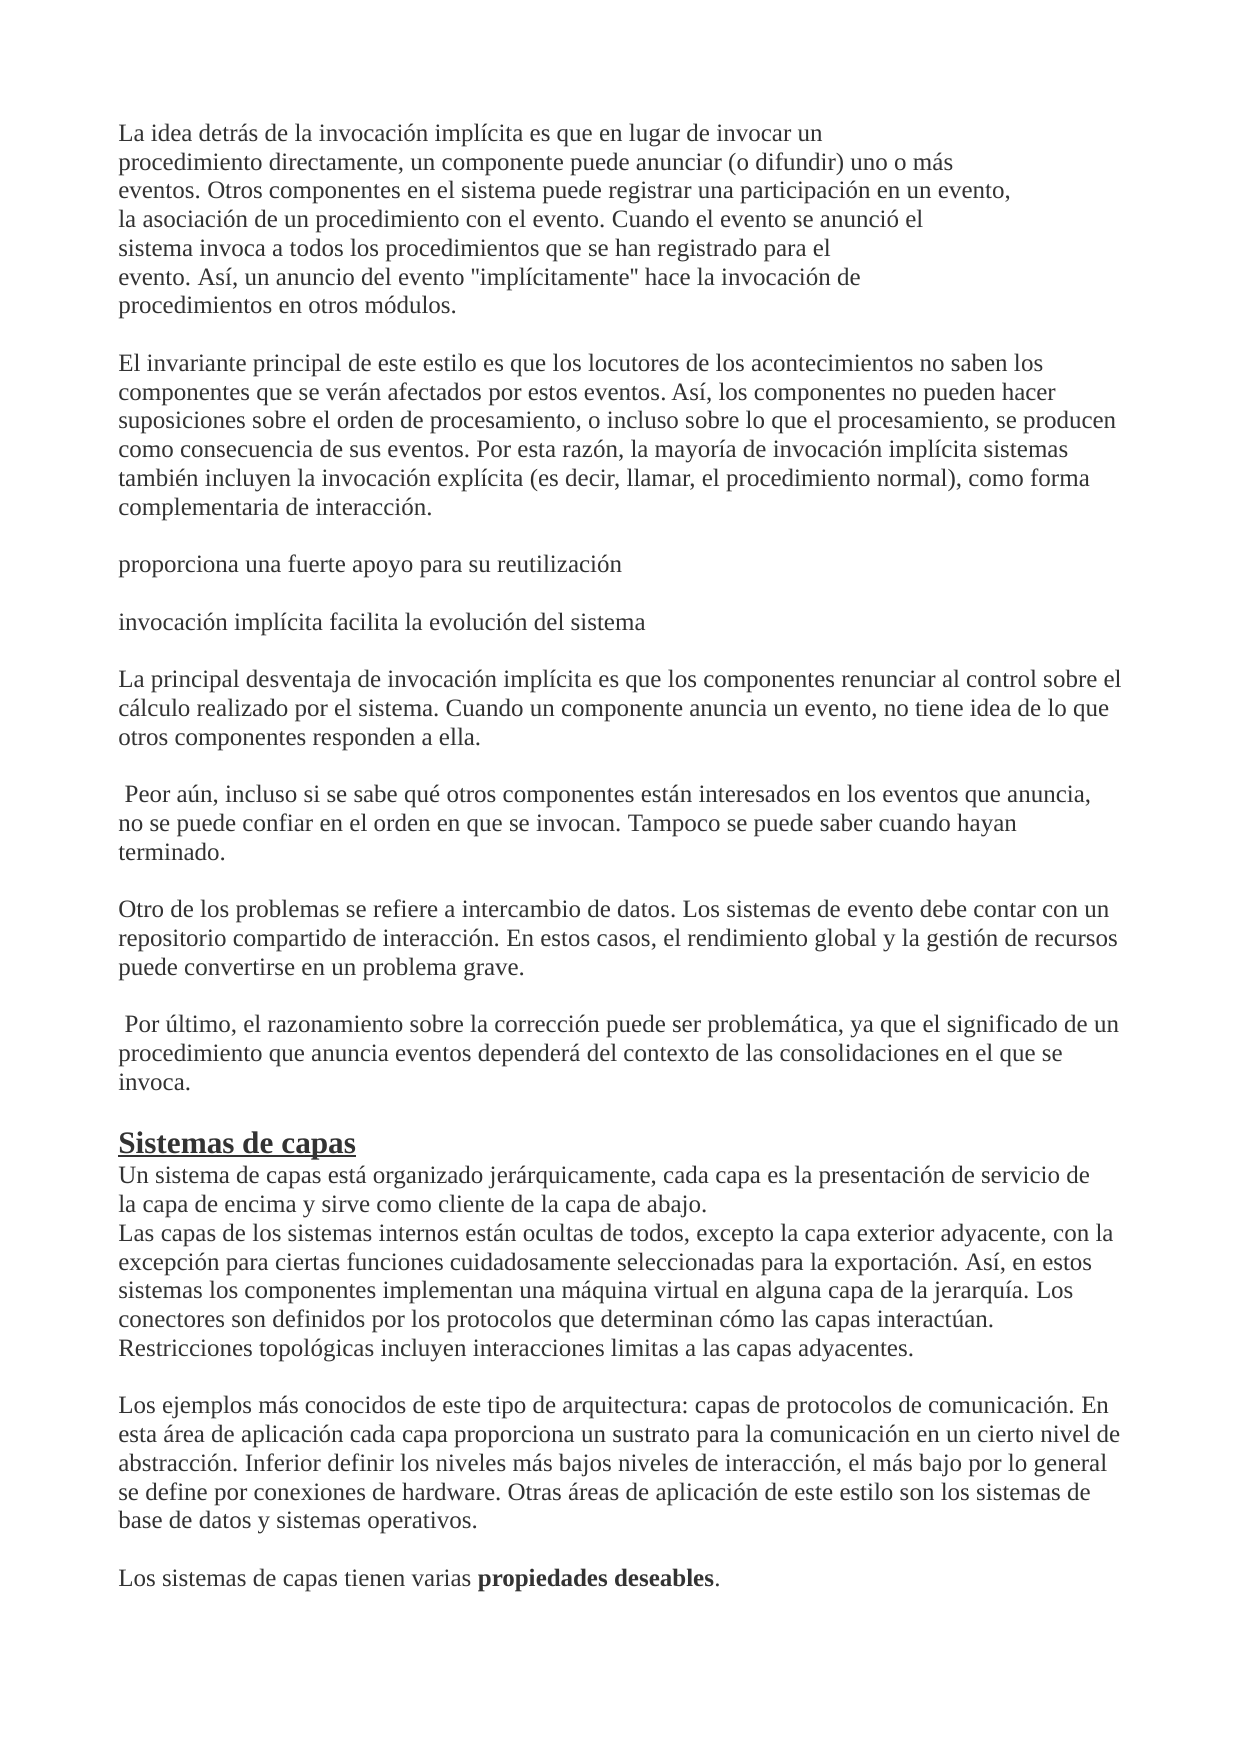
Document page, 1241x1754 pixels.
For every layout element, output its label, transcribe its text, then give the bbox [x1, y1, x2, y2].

text Otro de los problemas se refiere a intercambio de datos. Los sistemas de evento debe contar con un repositorio compartido de interacción. En estos casos, el rendimiento global y la gestión de recursos puede convertirse en un problema grave. [118, 894, 1122, 981]
text La principal desventaja de invocación implícita es que los componentes renunciar al control sobre el cálculo realizado por el sistema. Cuando un componente anuncia un evento, no tiene idea de lo que otros componentes responden a ella. [118, 664, 1122, 751]
text Los sistemas de capas tienen varias propiedades deseables. [118, 1563, 1122, 1592]
text Sistemas de capas Un sistema de capas está organizado jerárquicamente, cada capa es la presentación de servicio de la capa de encima y sirve como cliente de la capa de abajo. Las capas de los sistemas internos están ocultas de todos, excepto la capa exterior adyacente, con la excepción para ciertas funciones cuidadosamente seleccionadas para la exportación. Así, en estos sistemas los componentes implementan una máquina virtual en alguna capa de la jerarquía. Los conectores son definidos por los protocolos que determinan cómo las capas interactúan. Restricciones topológicas incluyen interacciones limitas a las capas adyacentes. [118, 1124, 1122, 1362]
text Peor aún, incluso si se sabe qué otros componentes están interesados en los eventos que anuncia, no se puede confiar en el orden en que se invocan. Tampoco se puede saber cuando hayan terminado. [118, 779, 1122, 866]
text invocación implícita facilita la evolución del sistema [118, 607, 1122, 636]
text proporciona una fuerte apoyo para su reutilización [118, 549, 1122, 578]
text Los ejemplos más conocidos de este tipo de arquitectura: capas de protocolos de comunicación. En esta área de aplicación cada capa proporciona un sustrato para la comunicación en un cierto nivel de abstracción. Inferior definir los niveles más bajos niveles de interacción, el más bajo por lo general se define por conexiones de hardware. Otras áreas de aplicación de este estilo son los sistemas de base de datos y sistemas operativos. [118, 1390, 1122, 1563]
text Por último, el razonamiento sobre la corrección puede ser problemática, ya que el significado de un procedimiento que anuncia eventos dependerá del contexto de las consolidaciones en el que se invoca. [118, 1009, 1122, 1096]
text La idea detrás de la invocación implícita es que en lugar de invocar un procedimiento directamente, un componente puede anunciar (o difundir) uno o más eventos. Otros componentes en el sistema puede registrar una participación en un evento, la asociación de un procedimiento con el evento. Cuando el evento se anunció el sistema invoca a todos los procedimientos que se han registrado para el evento. Así, un anuncio del evento ''implícitamente'' hace la invocación de procedimientos en otros módulos. [118, 118, 1122, 319]
text El invariante principal de este estilo es que los locutores de los acontecimientos no saben los componentes que se verán afectados por estos eventos. Así, los componentes no pueden hacer suposiciones sobre el orden de procesamiento, o incluso sobre lo que el procesamiento, se producen como consecuencia de sus eventos. Por esta razón, la mayoría de invocación implícita sistemas también incluyen la invocación explícita (es decir, llamar, el procedimiento normal), como forma complementaria de interacción. [118, 348, 1122, 521]
